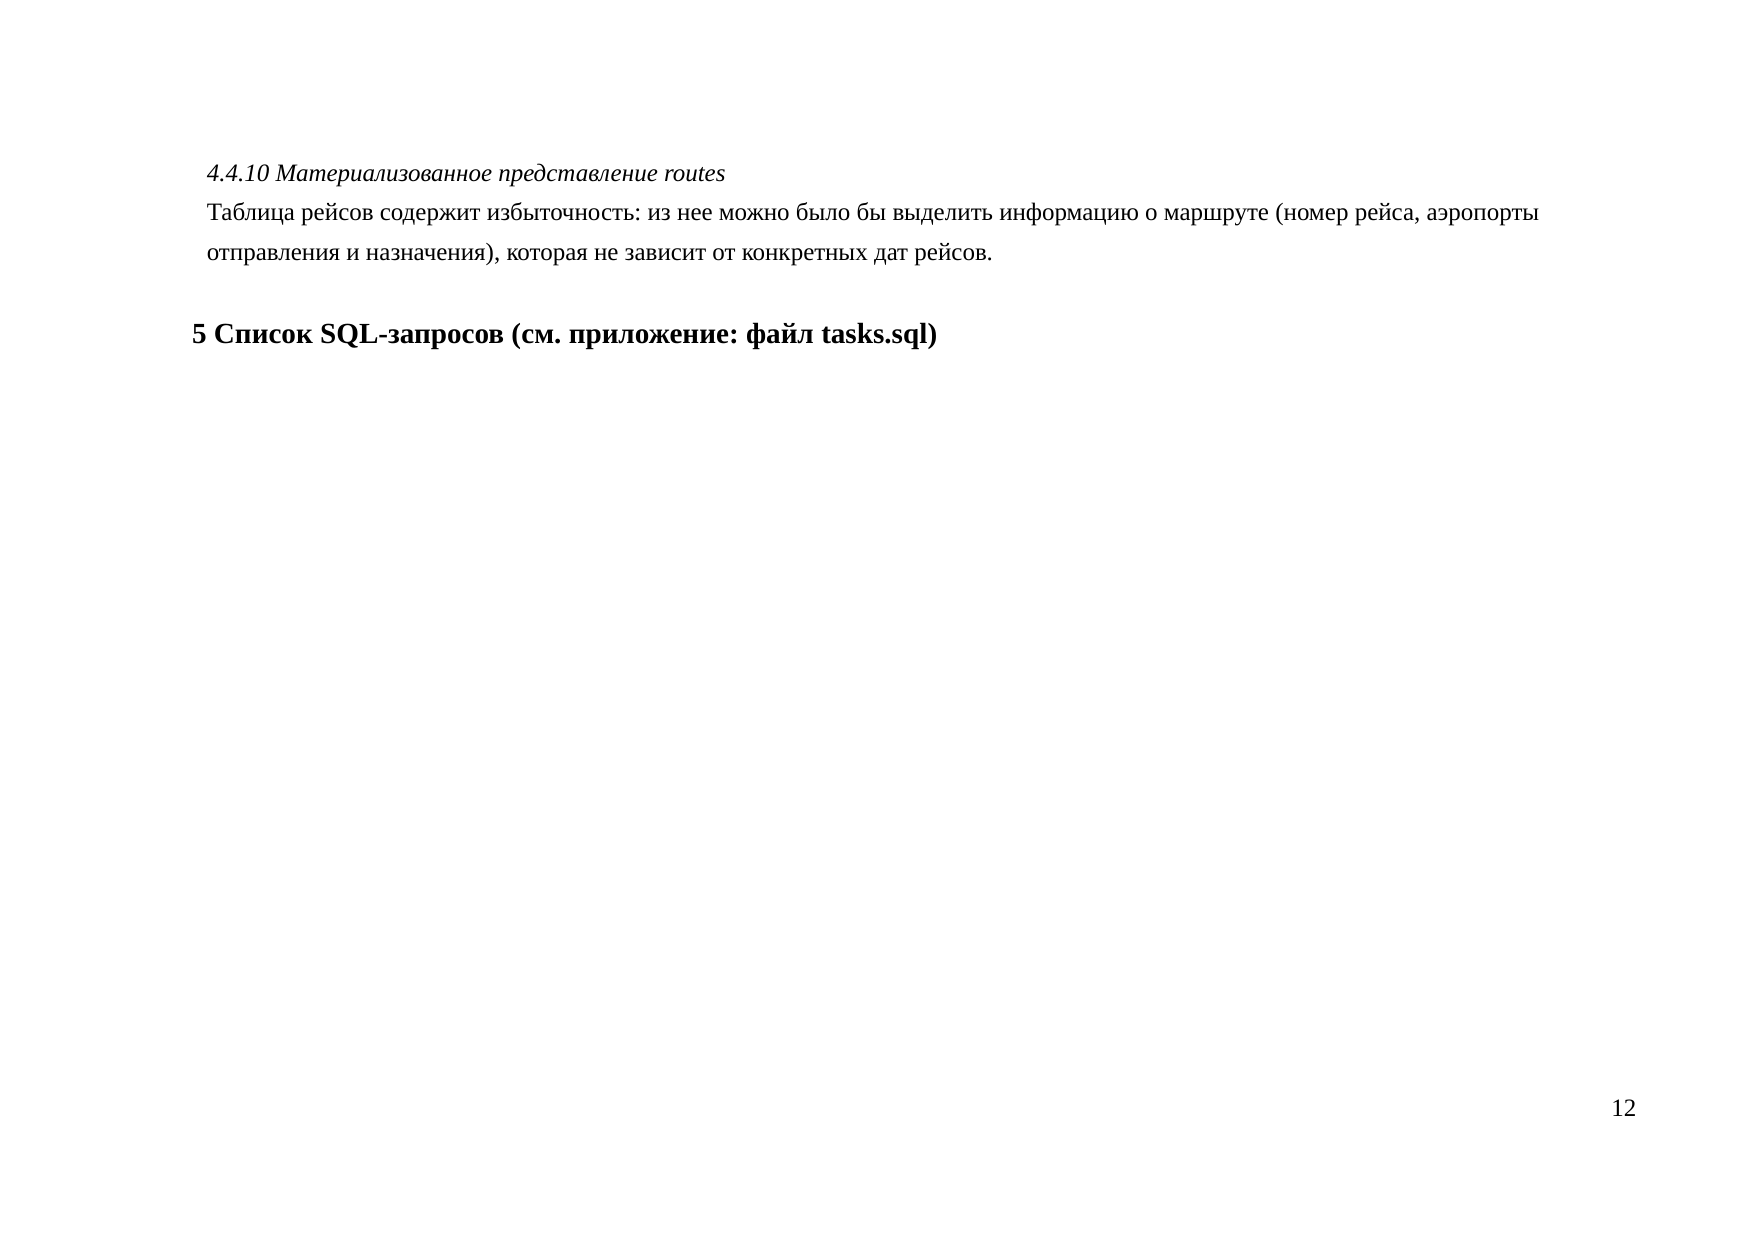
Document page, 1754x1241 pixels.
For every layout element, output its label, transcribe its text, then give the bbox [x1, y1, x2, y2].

list 5 Список SQL-запросов (см. приложение: файл tasks.sql) [162, 316, 1636, 349]
text 4.4.10 Материализованное представление routes Таблица рейсов содержит избыточность: из нее можно было бы выделить информацию о маршруте (номер рейса, аэропорты отправления и назначения), которая не зависит от конкретных дат рейсов. [207, 118, 1636, 266]
